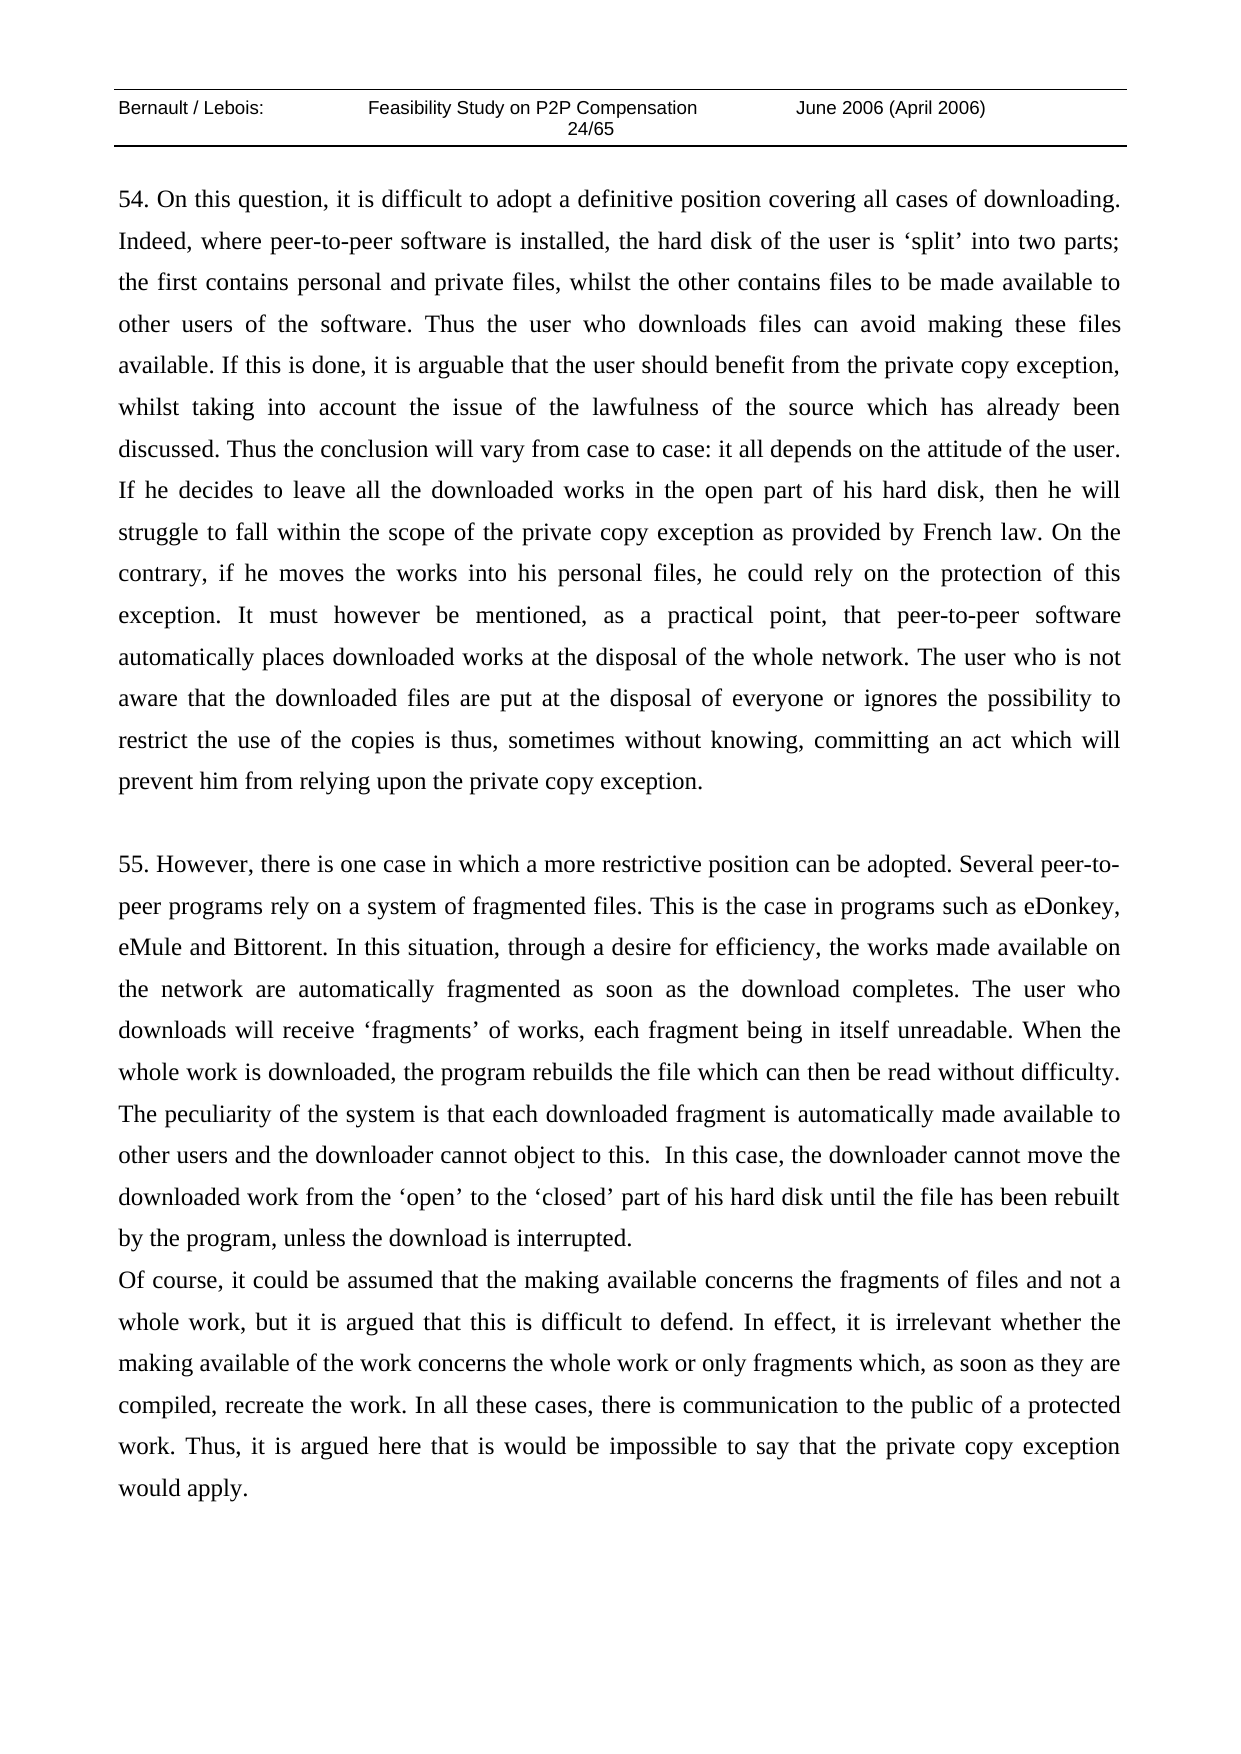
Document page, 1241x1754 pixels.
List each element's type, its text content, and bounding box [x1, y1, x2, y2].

text Of course, it could be assumed that the making available concerns the fragments of files and not a whole work, but it is argued that this is difficult to defend. In effect, it is irrelevant whether the making available of the work concerns the whole work or only fragments which, as soon as they are compiled, recreate the work. In all these cases, there is communication to the public of a protected work. Thus, it is argued here that is would be impossible to say that the private copy exception would apply. [118, 1266, 1122, 1502]
text 55. However, there is one case in which a more restrictive position can be adopted. Several peer-to-peer programs rely on a system of fragmented files. This is the case in programs such as eDonkey, eMule and Bittorent. In this situation, through a desire for efficiency, the works made available on the network are automatically fragmented as soon as the download completes. The user who downloads will receive ‘fragments’ of works, each fragment being in itself unreadable. When the whole work is downloaded, the program rebuilds the file which can then be read without difficulty. The peculiarity of the system is that each downloaded fragment is automatically made available to other users and the downloader cannot object to this. In this case, the downloader cannot move the downloaded work from the ‘open’ to the ‘closed’ part of his hard disk until the file has been rebuilt by the program, unless the download is interrupted. [118, 850, 1122, 1252]
text 54. On this question, it is difficult to adopt a definitive position covering all cases of downloading. Indeed, where peer-to-peer software is installed, the hard disk of the user is ‘split’ into two parts; the first contains personal and private files, whilst the other contains files to be made available to other users of the software. Thus the user who downloads files can avoid making these files available. If this is done, it is arguable that the user should benefit from the private copy exception, whilst taking into account the issue of the lawfulness of the source which has already been discussed. Thus the conclusion will vary from case to case: it all depends on the attitude of the user. If he decides to leave all the downloaded works in the open part of his hard disk, then he will struggle to fall within the scope of the private copy exception as provided by French law. On the contrary, if he moves the works into his personal files, he could rely on the protection of this exception. It must however be mentioned, as a practical point, that peer-to-peer software automatically places downloaded works at the disposal of the whole network. The user who is not aware that the downloaded files are put at the disposal of everyone or ignores the possibility to restrict the use of the copies is thus, sometimes without knowing, committing an act which will prevent him from relying upon the private copy exception. [118, 185, 1122, 795]
